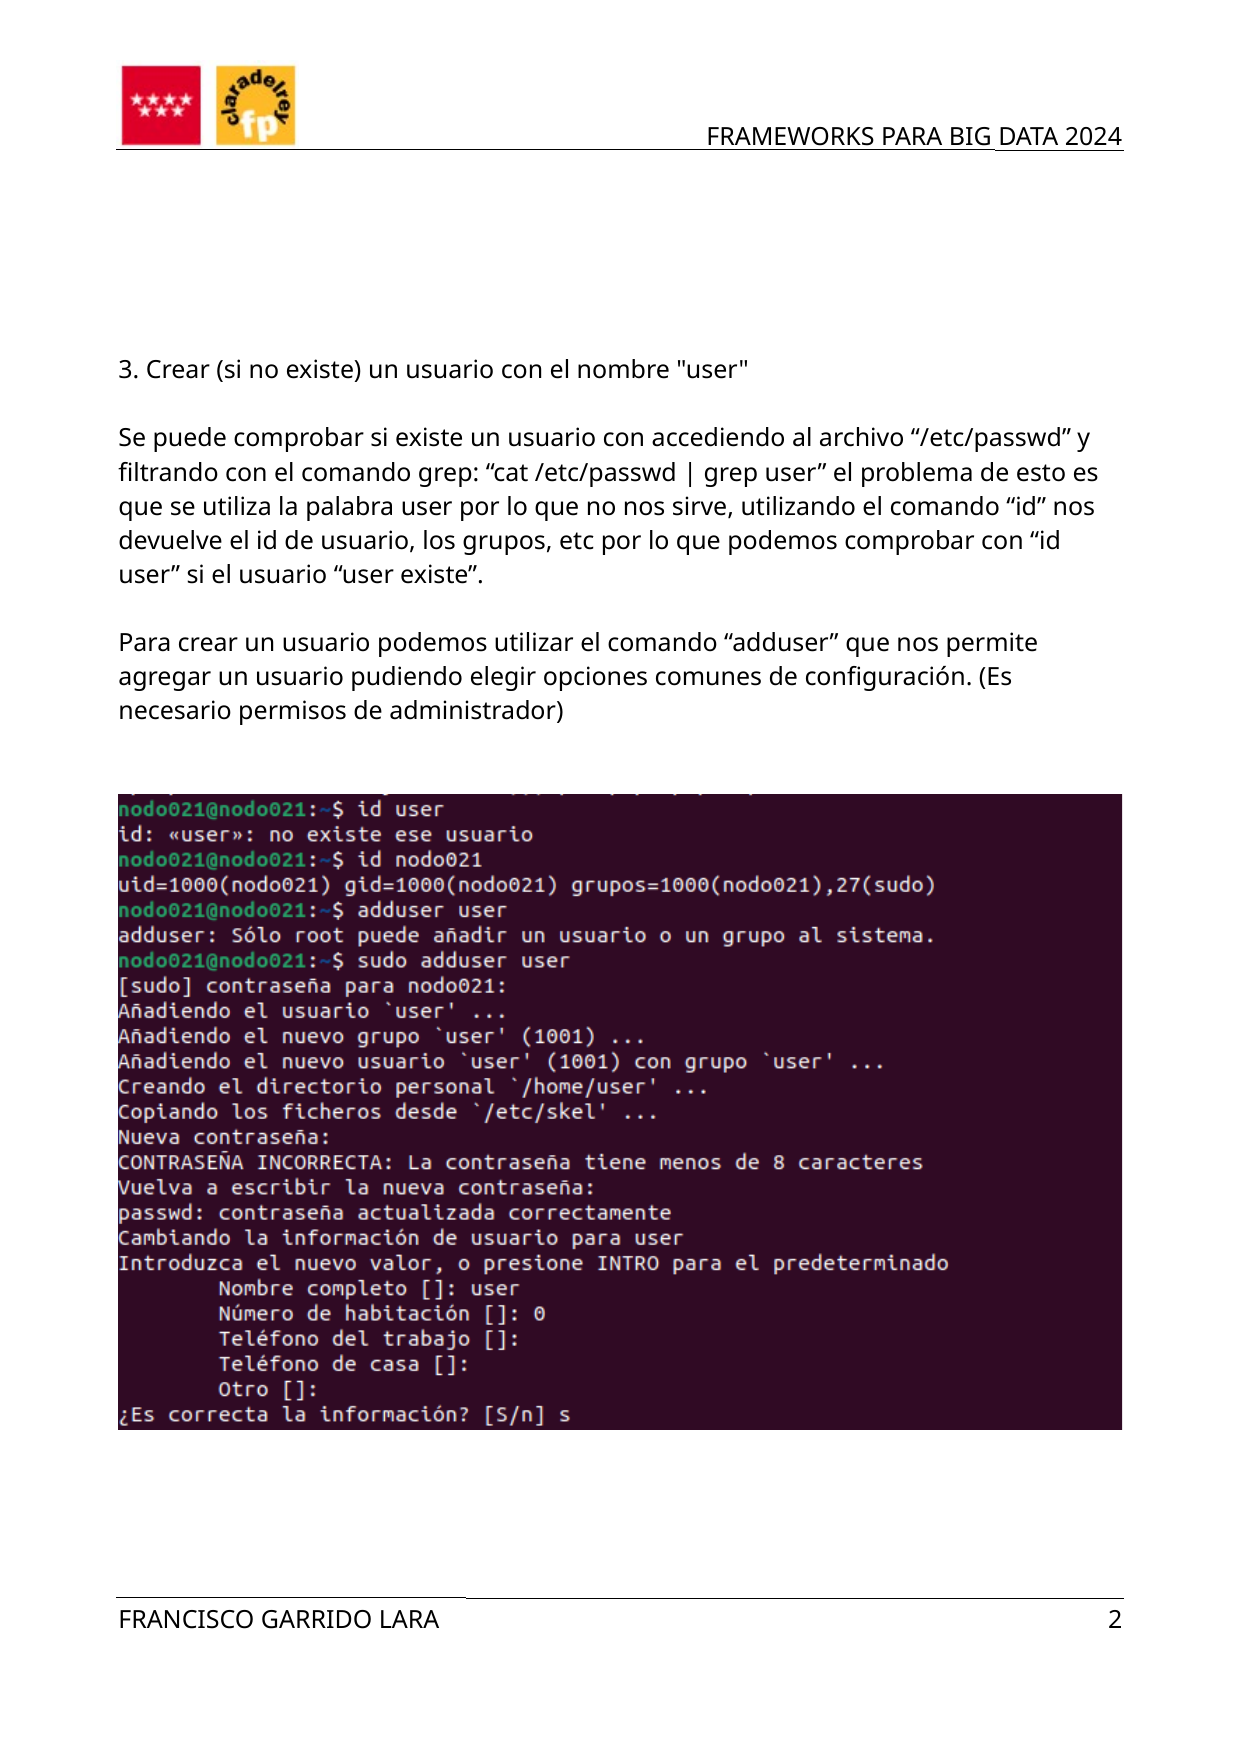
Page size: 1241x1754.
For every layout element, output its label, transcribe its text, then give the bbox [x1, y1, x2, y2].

text Se puede comprobar si existe un usuario con accediendo al archivo “/etc/passwd” y filtrando con el comando grep: “cat /etc/passwd | grep user” el problema de esto es que se utiliza la palabra user por lo que no nos sirve, utilizando el comando “id” nos devuelve el id de usuario, los grupos, etc por lo que podemos comprobar con “id user” si el usuario “user existe”. [118, 420, 1122, 590]
picture [118, 794, 1123, 1430]
text 3. Crear (si no existe) un usuario con el nombre "user" [118, 352, 1122, 386]
text Para crear un usuario podemos utilizar el comando “adduser” que nos permite agregar un usuario pudiendo elegir opciones comunes de configuración. (Es necesario permisos de administrador) [118, 624, 1122, 727]
picture [116, 60, 299, 149]
